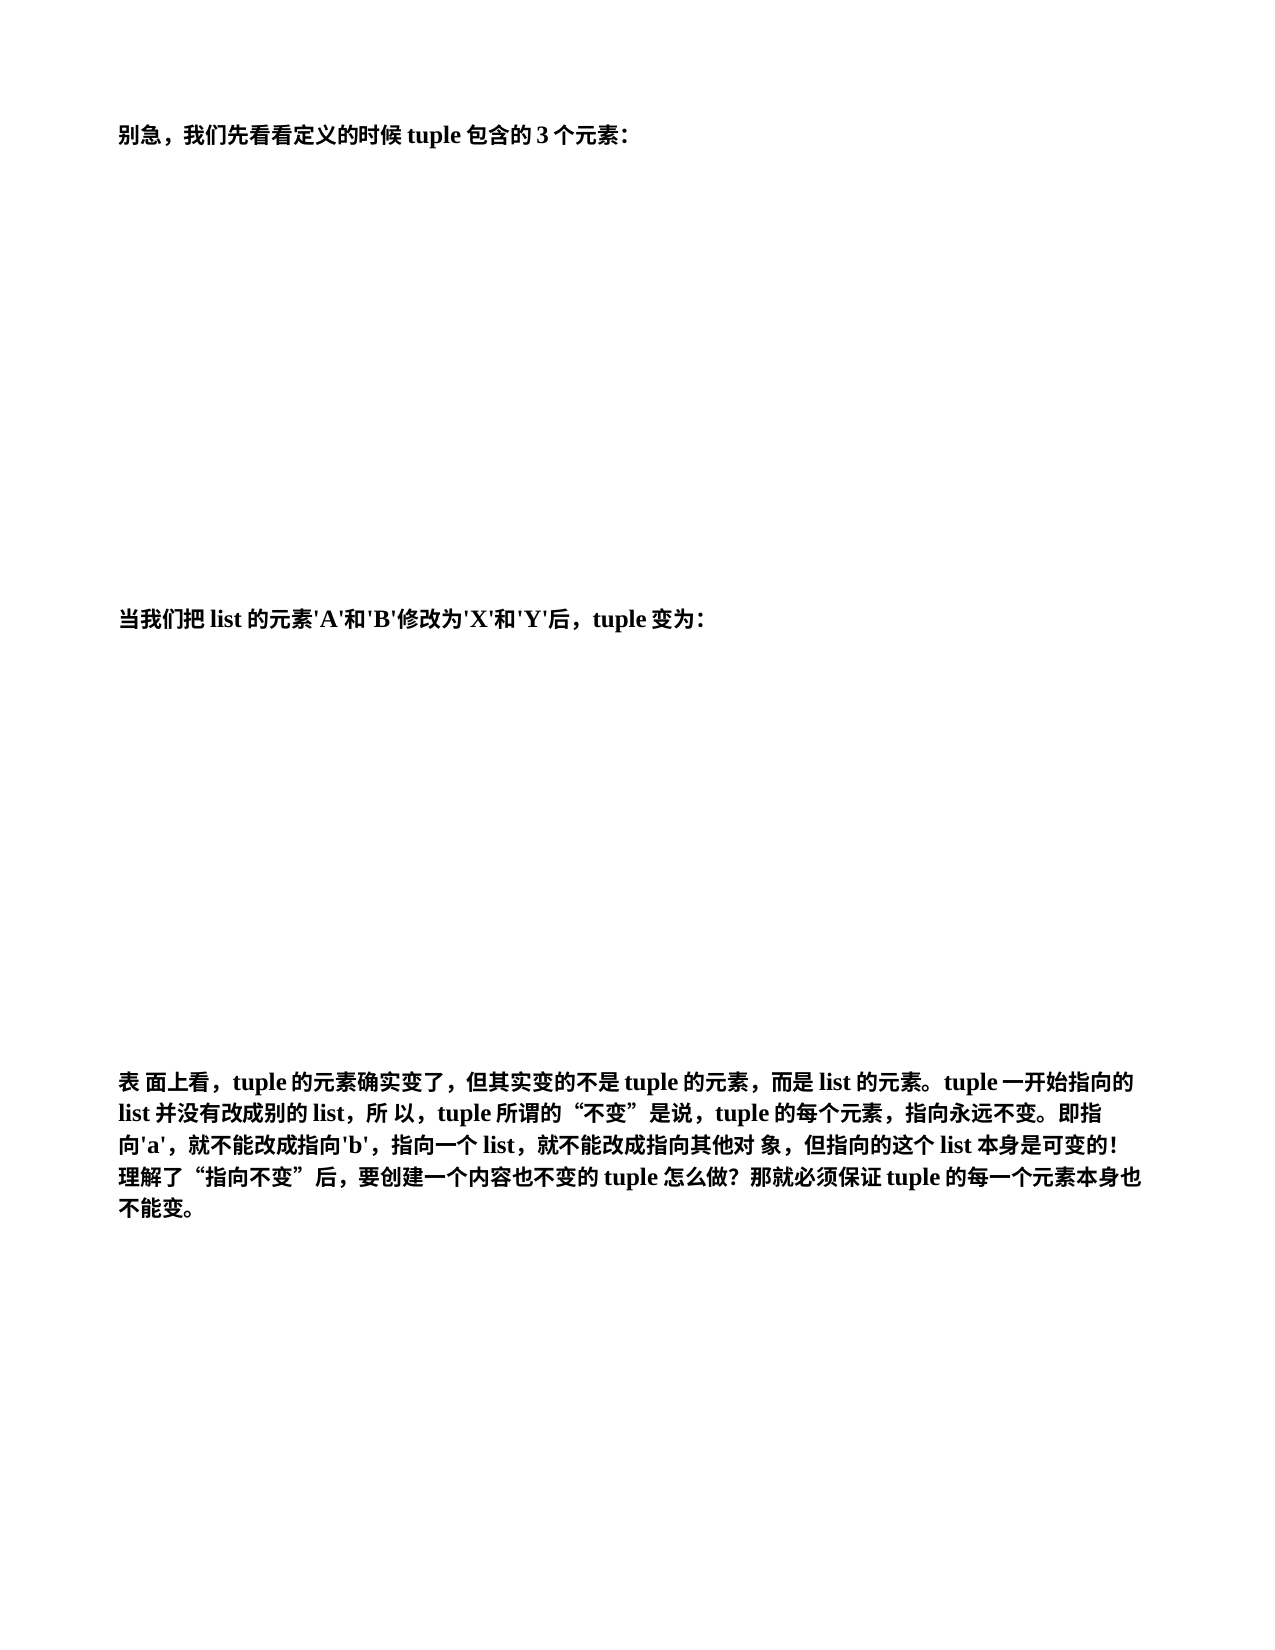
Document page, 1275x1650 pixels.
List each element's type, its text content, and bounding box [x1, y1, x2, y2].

text 别急，我们先看看定义的时候tuple包含的3个元素： 当我们把list的元素'A'和'B'修改为'X'和'Y'后，tuple变为： 表 面上看，tuple的元素确实变了，但其实变的不是tuple的元素，而是list的元素。tuple一开始指向的list并没有改成别的list，所 以，tuple所谓的“不变”是说，tuple的每个元素，指向永远不变。即指向'a'，就不能改成指向'b'，指向一个list，就不能改成指向其他对 象，但指向的这个list本身是可变的！ 理解了“指向不变”后，要创建一个内容也不变的tuple怎么做？那就必须保证tuple的每一个元素本身也不能变。 [118, 118, 1157, 1223]
